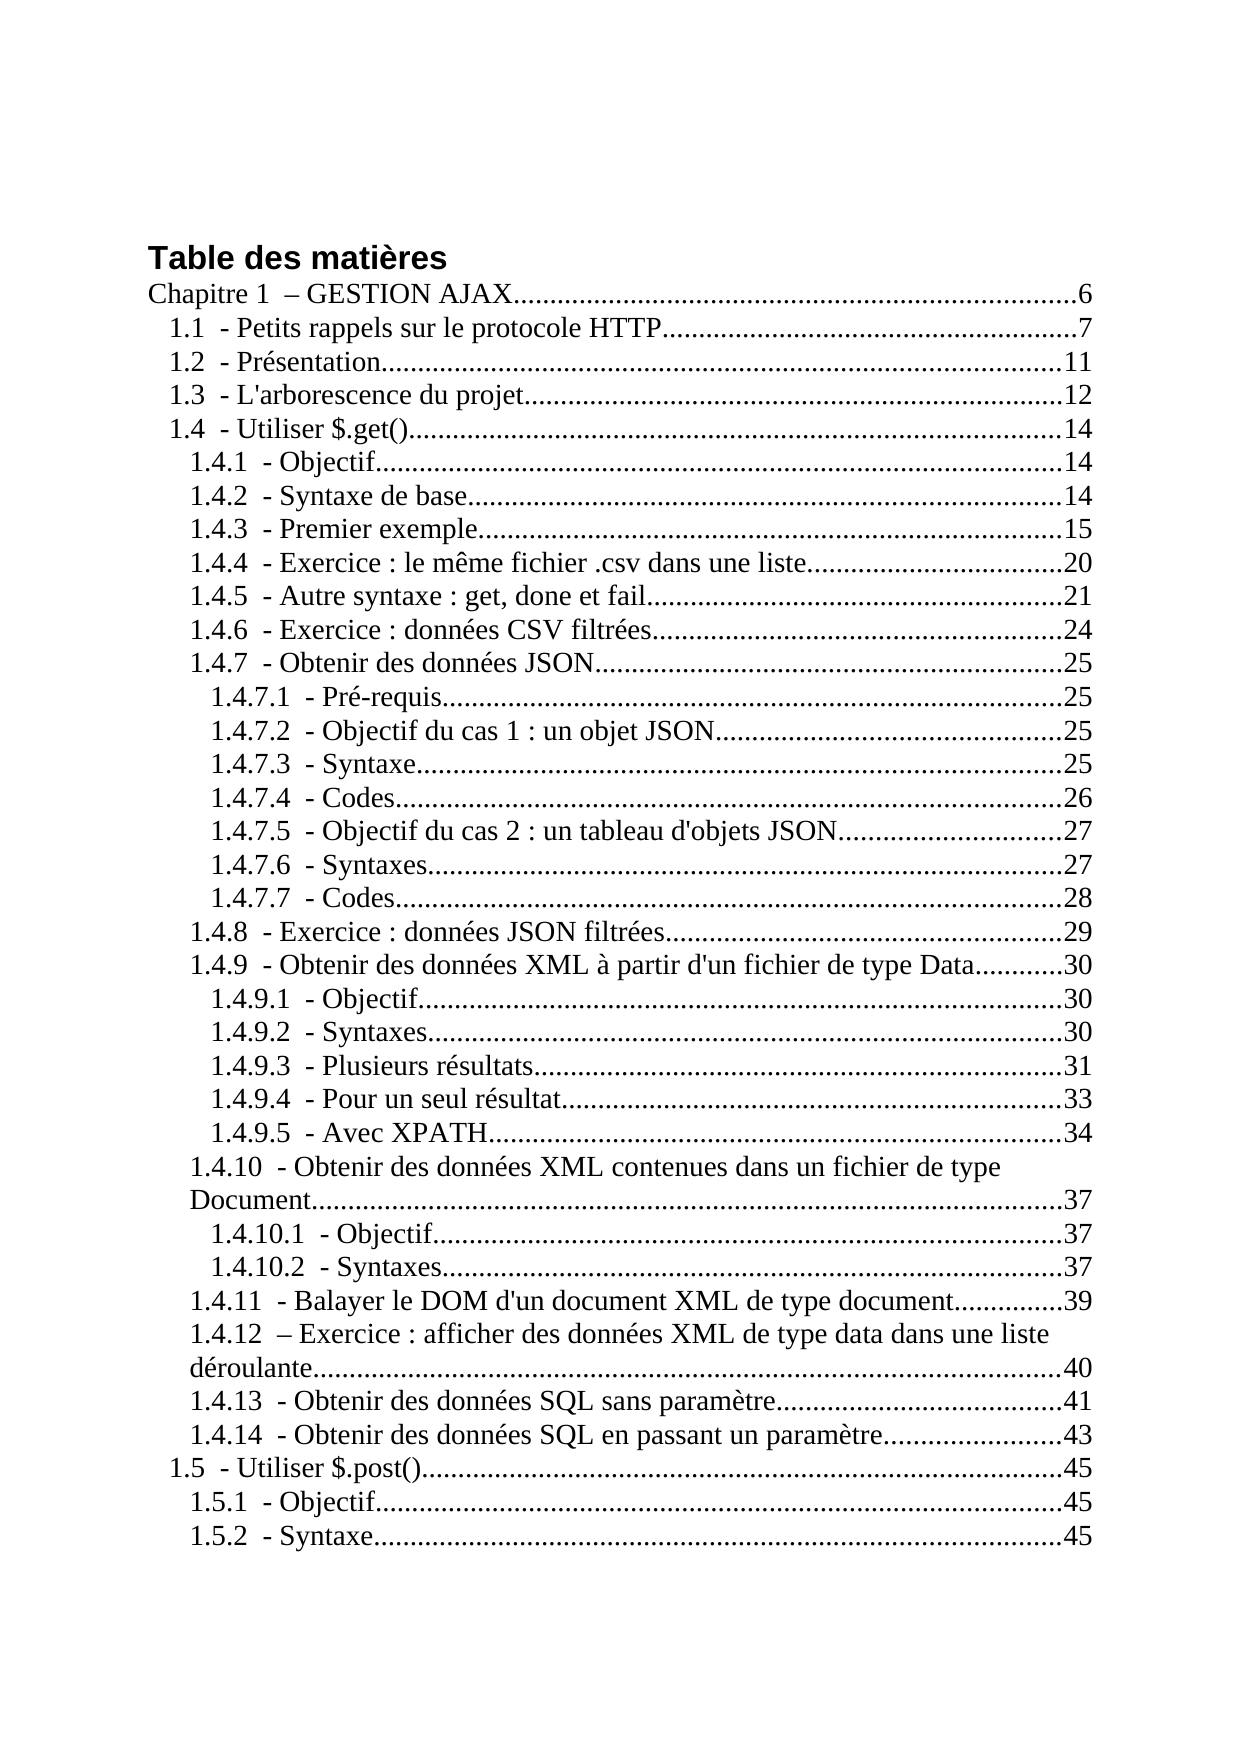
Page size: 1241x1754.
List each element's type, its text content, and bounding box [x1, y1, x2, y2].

text 1.4.7.6 - Syntaxes 27 [210, 847, 1092, 880]
text 1.4 - Utiliser $.get() 14 [168, 411, 1092, 444]
subtitle Table des matières [148, 238, 1092, 277]
text 1.4.10.1 - Objectif 37 [210, 1216, 1092, 1249]
text 1.4.13 - Obtenir des données SQL sans paramètre 41 [189, 1383, 1092, 1417]
text 1.4.9.1 - Objectif 30 [210, 981, 1092, 1014]
text 1.4.9 - Obtenir des données XML à partir d'un fichier de type Data 30 [189, 947, 1092, 981]
text 1.5.1 - Objectif 45 [189, 1484, 1092, 1518]
text 1.4.10.2 - Syntaxes 37 [210, 1249, 1092, 1283]
text 1.4.9.2 - Syntaxes 30 [210, 1014, 1092, 1048]
text Chapitre 1 – GESTION AJAX 6 [148, 277, 1092, 310]
text 1.4.9.3 - Plusieurs résultats 31 [210, 1048, 1092, 1082]
text 1.4.2 - Syntaxe de base 14 [189, 478, 1092, 511]
text 1.4.4 - Exercice : le même fichier .csv dans une liste. 20 [189, 545, 1092, 578]
text 1.4.5 - Autre syntaxe : get, done et fail 21 [189, 578, 1092, 612]
text 1.4.9.5 - Avec XPATH 34 [210, 1115, 1092, 1149]
text 1.4.8 - Exercice : données JSON filtrées 29 [189, 914, 1092, 947]
text 1.4.3 - Premier exemple 15 [189, 511, 1092, 545]
text 1.4.7 - Obtenir des données JSON 25 [189, 646, 1092, 679]
text 1.1 - Petits rappels sur le protocole HTTP 7 [168, 310, 1092, 344]
text 1.3 - L'arborescence du projet 12 [168, 377, 1092, 411]
text 1.4.12 – Exercice : afficher des données XML de type data dans une liste déroulante 40 [189, 1316, 1092, 1383]
text 1.4.7.2 - Objectif du cas 1 : un objet JSON 25 [210, 713, 1092, 746]
text 1.2 - Présentation 11 [168, 344, 1092, 377]
text 1.4.7.5 - Objectif du cas 2 : un tableau d'objets JSON 27 [210, 813, 1092, 847]
text 1.4.6 - Exercice : données CSV filtrées 24 [189, 612, 1092, 646]
text 1.4.7.3 - Syntaxe 25 [210, 746, 1092, 780]
text 1.5.2 - Syntaxe 45 [189, 1518, 1092, 1551]
text 1.4.7.4 - Codes 26 [210, 780, 1092, 813]
text 1.5 - Utiliser $.post() 45 [168, 1451, 1092, 1484]
text 1.4.1 - Objectif 14 [189, 444, 1092, 478]
text 1.4.7.7 - Codes 28 [210, 880, 1092, 914]
text 1.4.9.4 - Pour un seul résultat 33 [210, 1082, 1092, 1115]
text 1.4.14 - Obtenir des données SQL en passant un paramètre 43 [189, 1417, 1092, 1451]
text 1.4.7.1 - Pré-requis 25 [210, 679, 1092, 713]
text 1.4.10 - Obtenir des données XML contenues dans un fichier de type Document 37 [189, 1149, 1092, 1216]
text 1.4.11 - Balayer le DOM d'un document XML de type document 39 [189, 1283, 1092, 1316]
